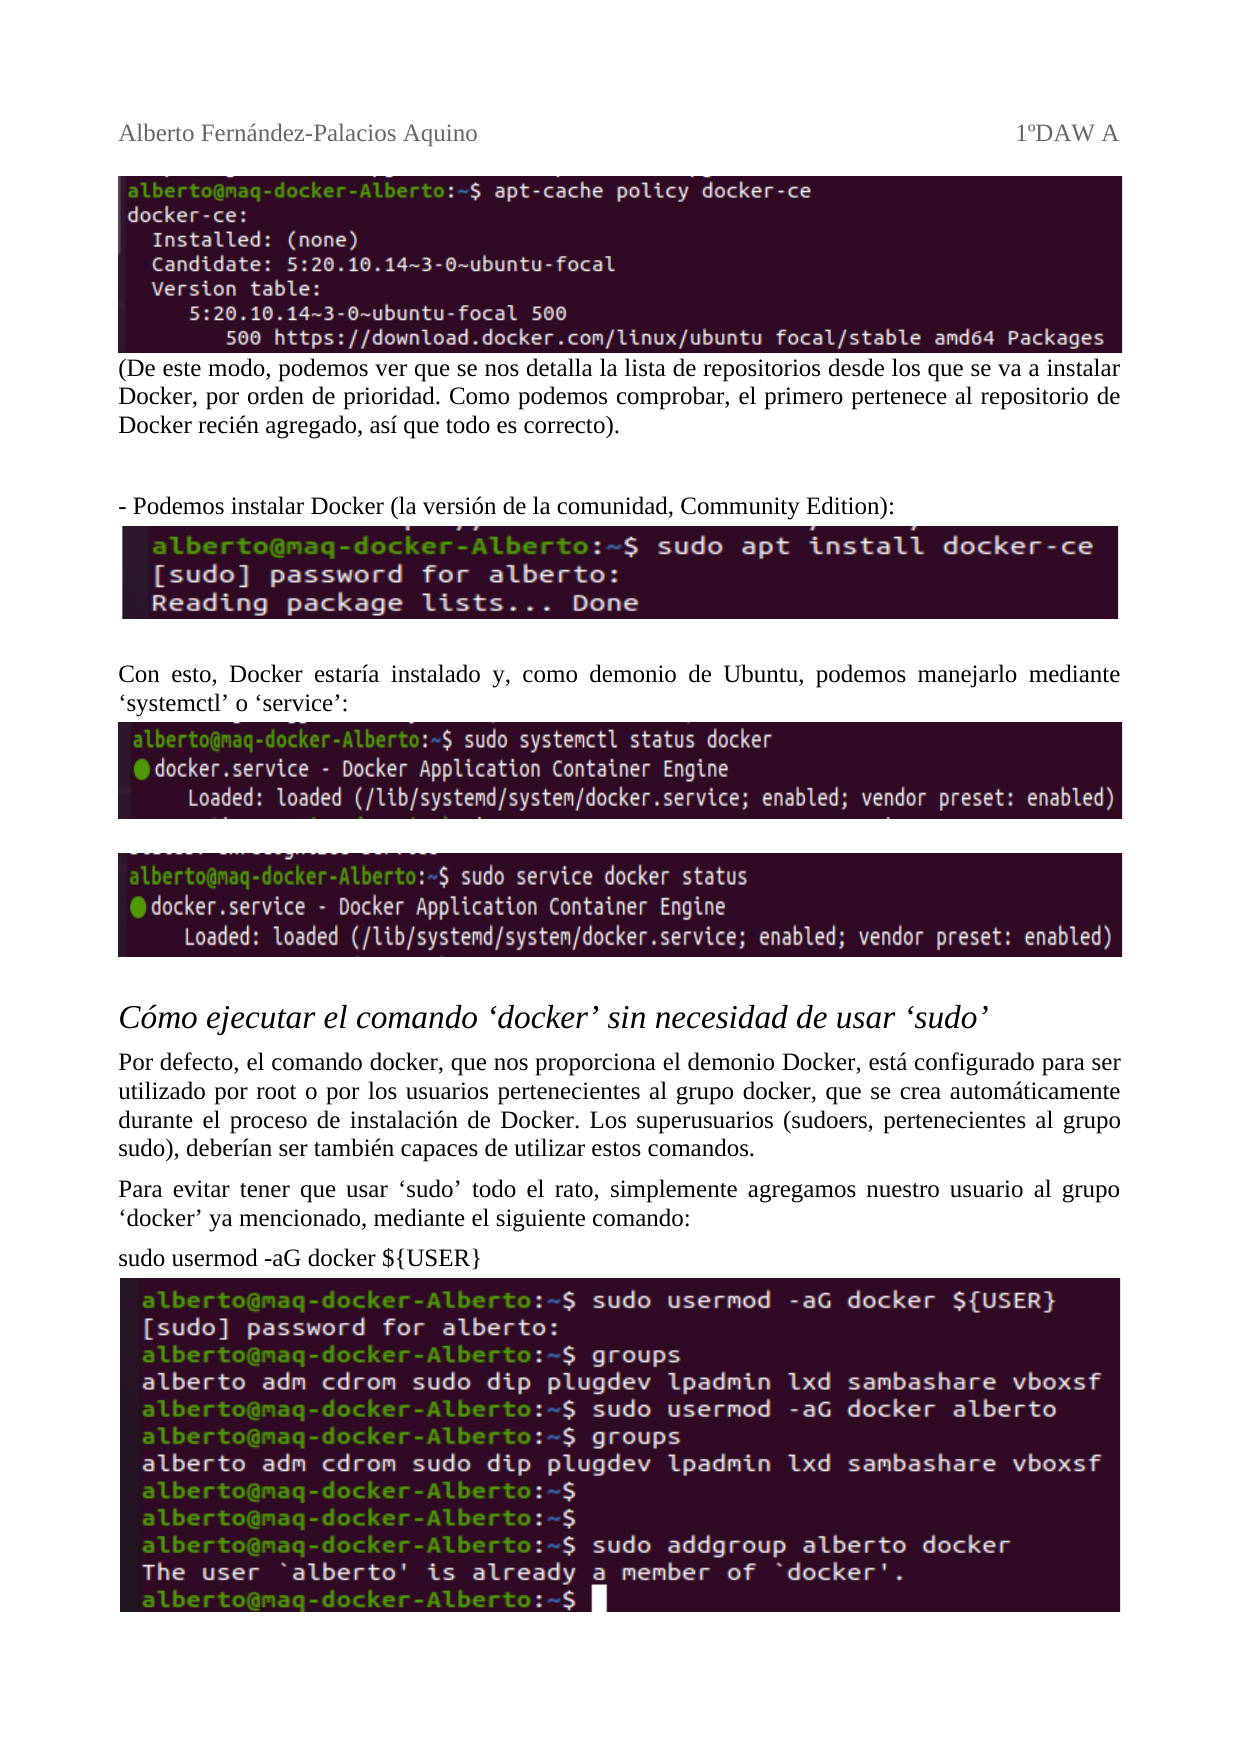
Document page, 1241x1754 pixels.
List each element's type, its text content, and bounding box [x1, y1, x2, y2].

text Con esto, Docker estaría instalado y, como demonio de Ubuntu, podemos manejarlo mediante ‘systemctl’ o ‘service’: [118, 659, 1122, 716]
text Cómo ejecutar el comando ‘docker’ sin necesidad de usar ‘sudo’ [118, 997, 1122, 1035]
picture [120, 1278, 1121, 1612]
text (De este modo, podemos ver que se nos detalla la lista de repositorios desde los que se va a instalar Docker, por orden de prioridad. Como podemos comprobar, el primero pertenece al repositorio de Docker recién agregado, así que todo es correcto). [118, 353, 1122, 439]
picture [118, 722, 1123, 819]
text Para evitar tener que usar ‘sudo’ todo el rato, simplemente agregamos nuestro usuario al grupo ‘docker’ ya mencionado, mediante el siguiente comando: [118, 1174, 1122, 1232]
text Por defecto, el comando docker, que nos proporciona el demonio Docker, está configurado para ser utilizado por root o por los usuarios pertenecientes al grupo docker, que se crea automáticamente durante el proceso de instalación de Docker. Los superusuarios (sudoers, pertenecientes al grupo sudo), deberían ser también capaces de utilizar estos comandos. [118, 1047, 1122, 1162]
picture [118, 176, 1123, 353]
picture [118, 853, 1123, 957]
text - Podemos instalar Docker (la versión de la comunidad, Community Edition): [118, 491, 1122, 520]
picture [122, 526, 1119, 619]
text sudo usermod -aG docker ${USER} [118, 1243, 1122, 1272]
